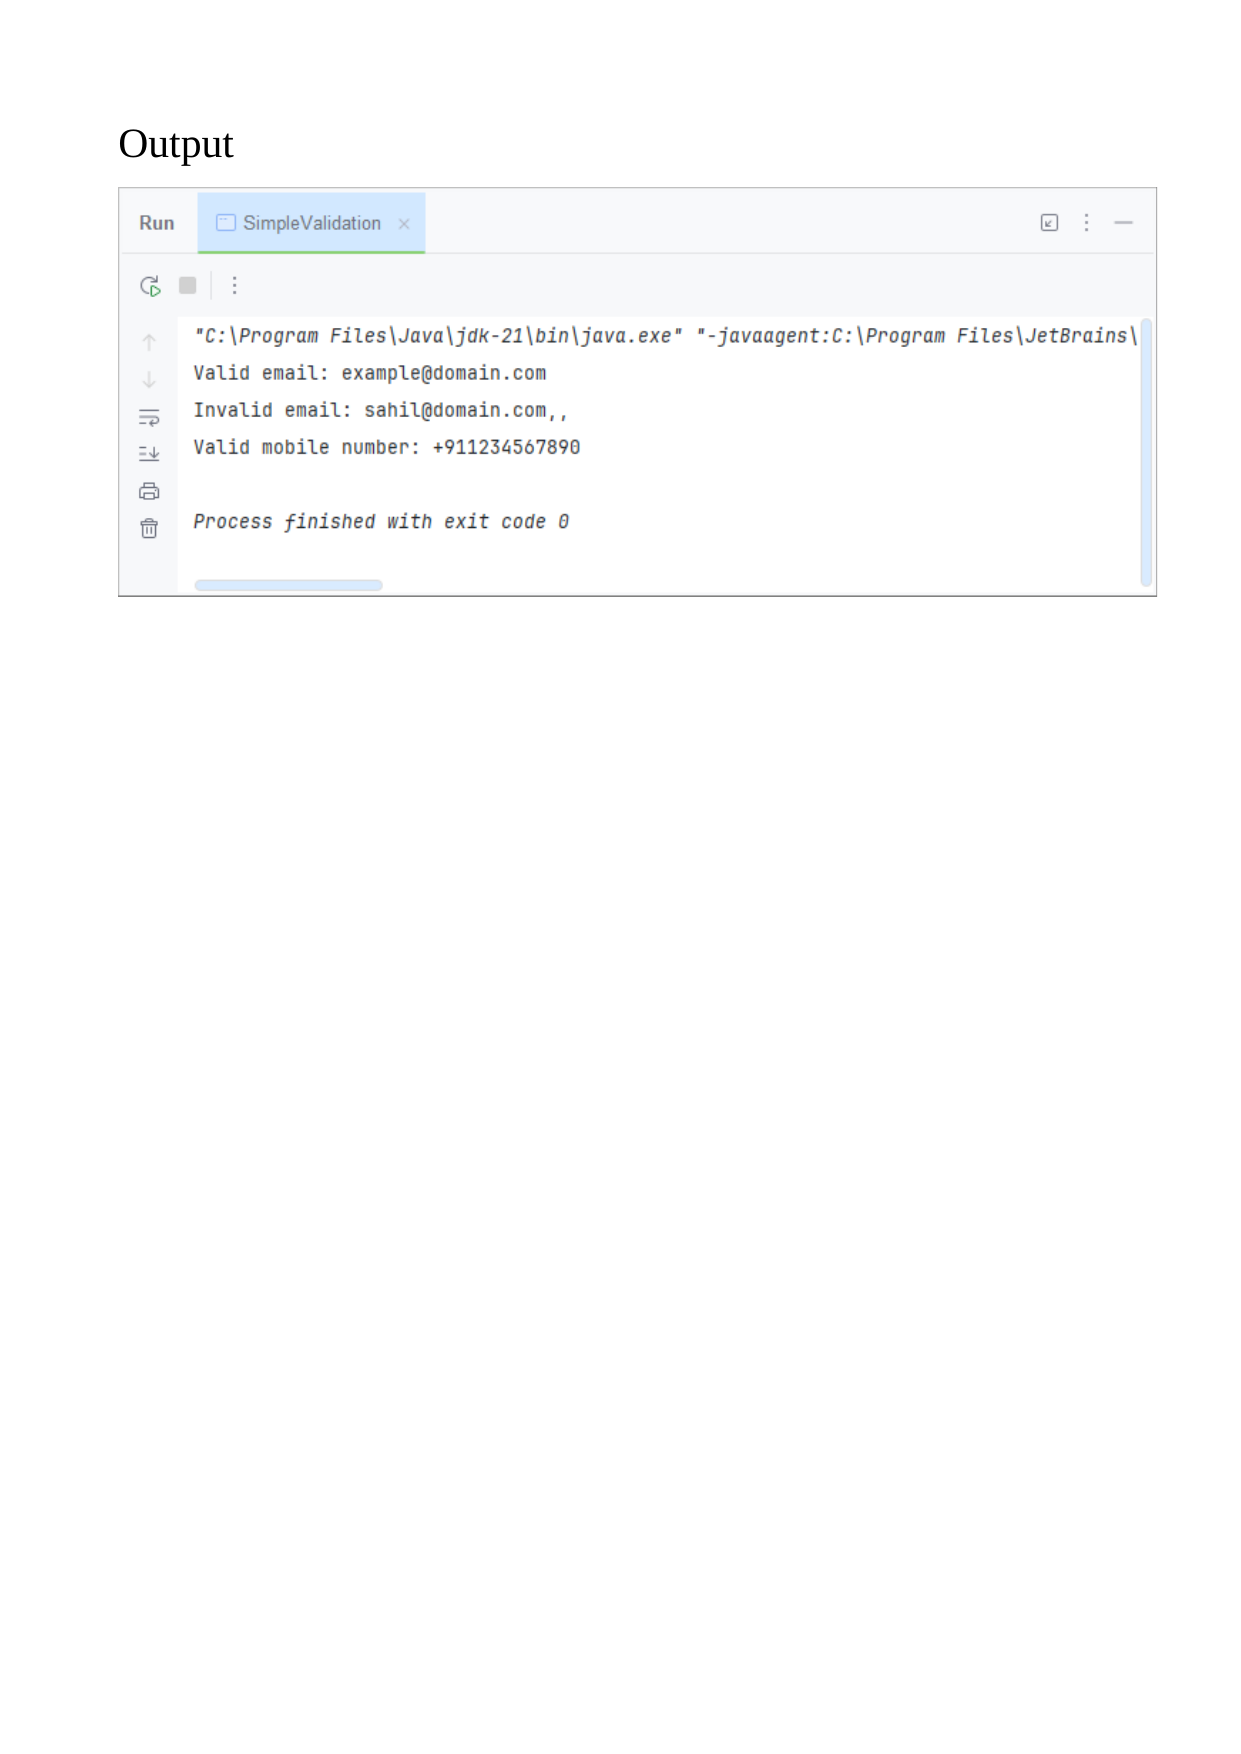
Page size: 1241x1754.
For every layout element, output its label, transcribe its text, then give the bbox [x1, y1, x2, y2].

picture [118, 187, 1158, 597]
text Output [118, 118, 1157, 166]
